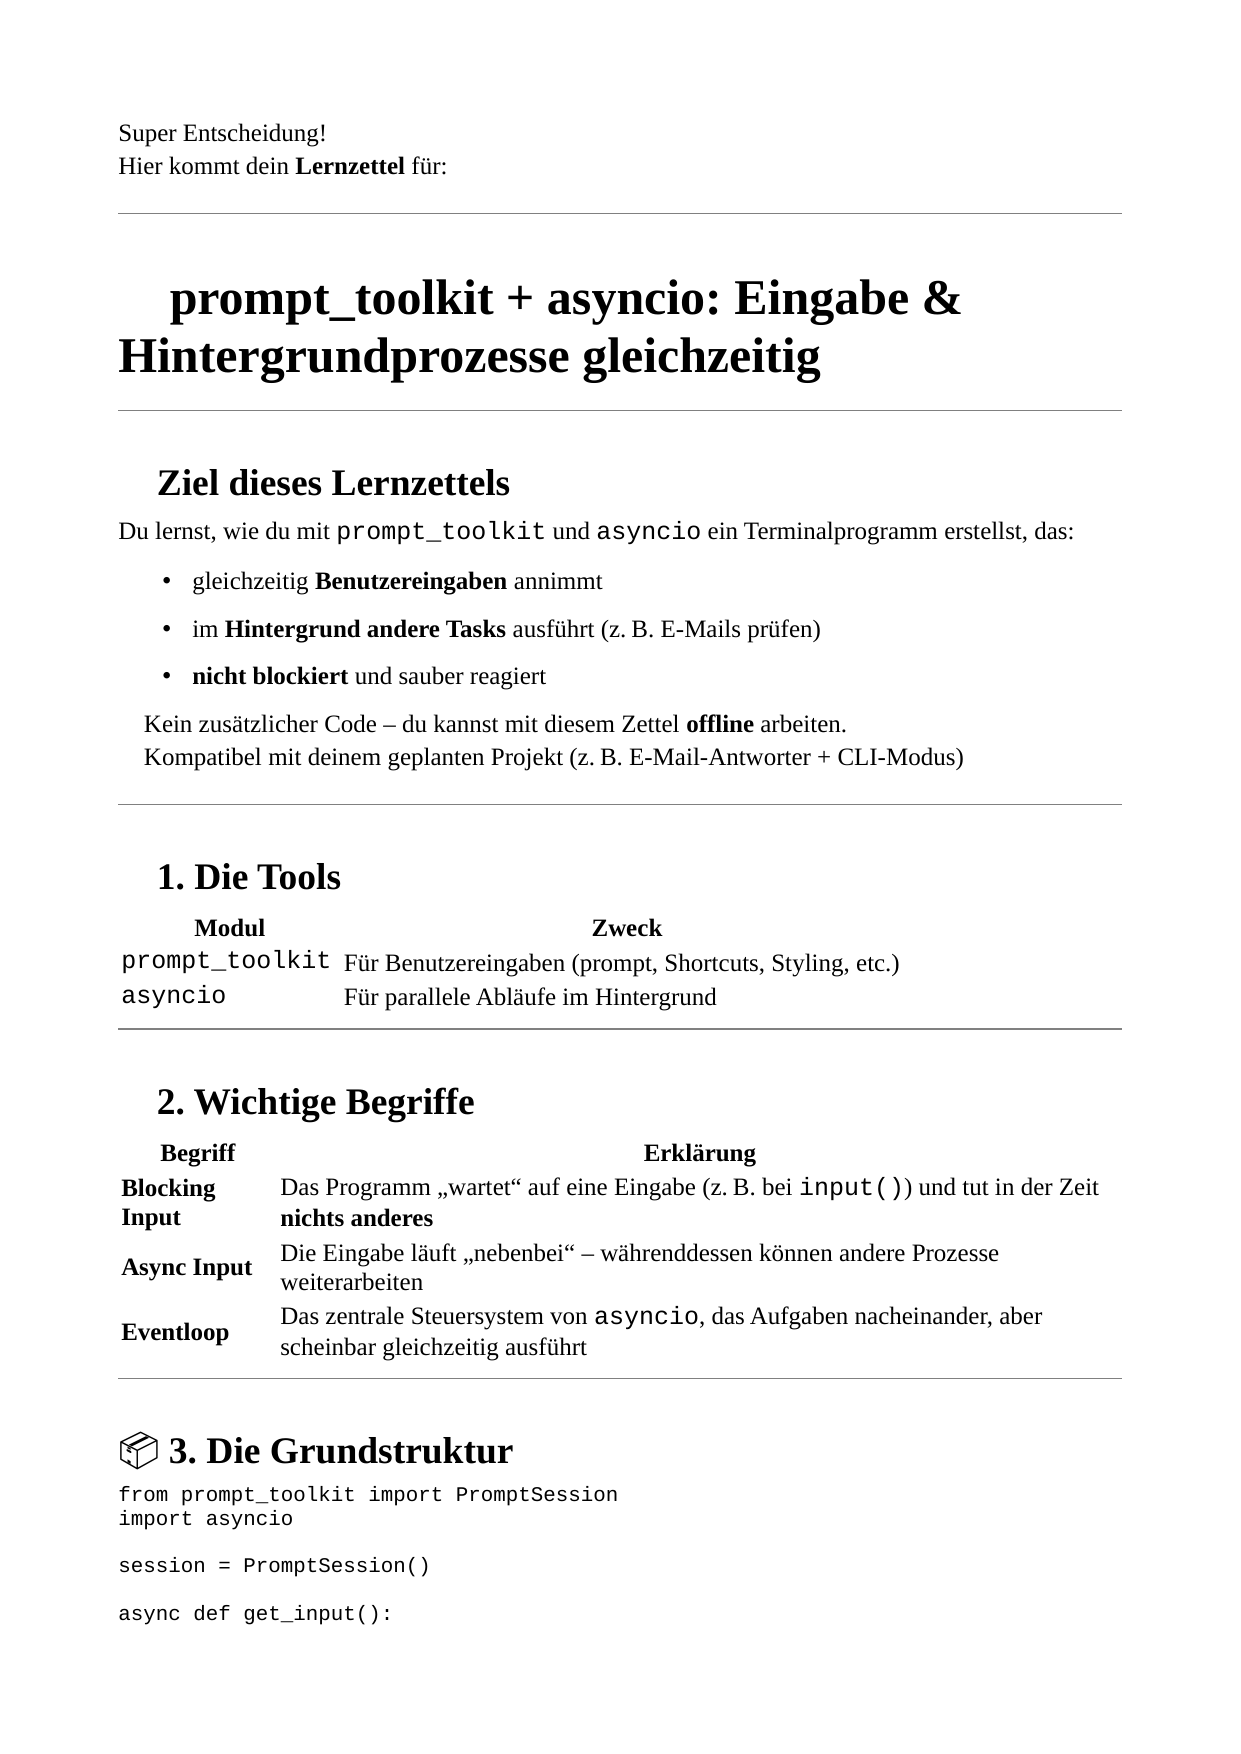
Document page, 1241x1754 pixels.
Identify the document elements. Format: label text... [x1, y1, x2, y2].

list im Hintergrund andere Tasks ausführt (z. B. E-Mails prüfen) [162, 614, 1122, 643]
table_cell Für parallele Abläufe im Hintergrund [341, 980, 913, 1014]
text Super Entscheidung! Hier kommt dein Lernzettel für: [118, 118, 1122, 180]
subtitle 🧠 2. Wichtige Begriffe [118, 1079, 1122, 1122]
subtitle 📦 3. Die Grundstruktur [118, 1429, 1122, 1472]
table_header Begriff [118, 1135, 277, 1169]
subtitle 🎯 Ziel dieses Lernzettels [118, 461, 1122, 504]
table_cell Das Programm „wartet“ auf eine Eingabe (z. B. bei input()) und tut in der Zeit nichts anderes [277, 1170, 1122, 1235]
table_cell Eventloop [118, 1298, 277, 1364]
list nicht blockiert und sauber reagiert [162, 661, 1122, 690]
subtitle 📘 prompt_toolkit + asyncio: Eingabe & Hintergrundprozesse gleichzeitig [118, 268, 1122, 383]
table_header Zweck [341, 910, 913, 945]
table_cell asyncio [118, 980, 341, 1014]
text import asyncio [118, 1508, 1122, 1532]
list gleichzeitig Benutzereingaben annimmt [162, 566, 1122, 595]
table_cell Blocking Input [118, 1170, 277, 1235]
text async def get_input(): [118, 1603, 1122, 1626]
table_cell Für Benutzereingaben (prompt, Shortcuts, Styling, etc.) [341, 945, 913, 979]
text ✅ Kein zusätzlicher Code – du kannst mit diesem Zettel offline arbeiten. ✅ Kompatibel mit deinem geplanten Projekt (z. B. E-Mail-Antworter + CLI-Modus) [118, 709, 1122, 771]
table_cell Das zentrale Steuersystem von asyncio, das Aufgaben nacheinander, aber scheinbar gleichzeitig ausführt [277, 1298, 1122, 1364]
text Du lernst, wie du mit prompt_toolkit und asyncio ein Terminalprogramm erstellst, das: [118, 516, 1122, 547]
table_cell Async Input [118, 1235, 277, 1298]
table_header Erklärung [277, 1135, 1122, 1169]
subtitle 🔧 1. Die Tools [118, 855, 1122, 898]
text session = PromptSession() [118, 1555, 1122, 1579]
table_cell Die Eingabe läuft „nebenbei“ – währenddessen können andere Prozesse weiterarbeiten [277, 1235, 1122, 1298]
text from prompt_toolkit import PromptSession [118, 1484, 1122, 1508]
table_header Modul [118, 910, 341, 945]
table_cell prompt_toolkit [118, 945, 341, 979]
